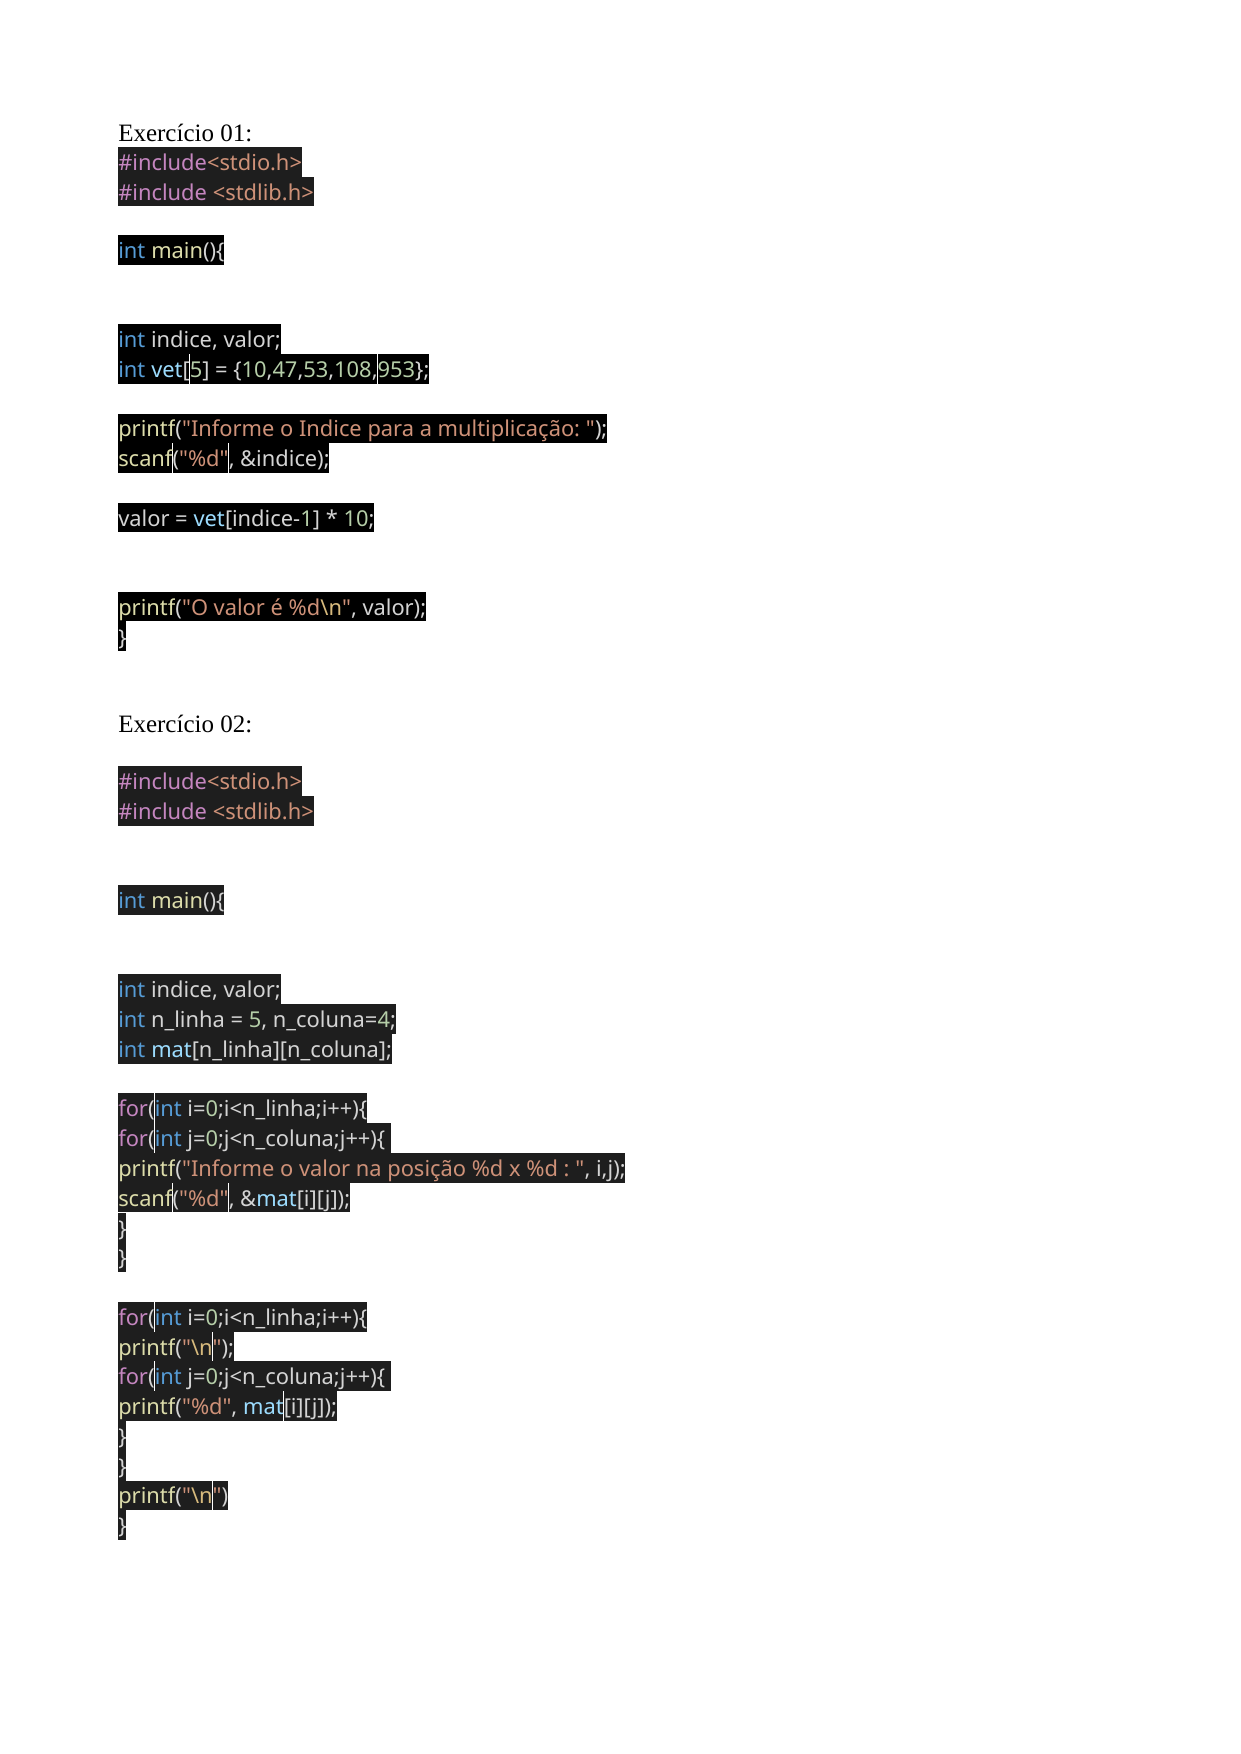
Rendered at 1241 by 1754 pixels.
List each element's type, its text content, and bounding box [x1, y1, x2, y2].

text #include <stdlib.h> [118, 177, 1122, 206]
text scanf("%d", &mat[i][j]); [118, 1183, 1122, 1212]
text printf("%d", mat[i][j]); [118, 1391, 1122, 1421]
text } [118, 1421, 1122, 1451]
text Exercício 02: [118, 709, 1122, 737]
text int n_linha = 5, n_coluna=4; [118, 1004, 1122, 1034]
text } [118, 621, 1122, 651]
text int main(){ [118, 885, 1122, 915]
text int mat[n_linha][n_coluna]; [118, 1034, 1122, 1064]
text for(int j=0;j<n_coluna;j++){ [118, 1123, 1122, 1153]
text valor = vet[indice-1] * 10; [118, 503, 1122, 532]
text int main(){ [118, 235, 1122, 265]
text printf("\n"); [118, 1332, 1122, 1361]
text } [118, 1510, 1122, 1540]
text printf("Informe o valor na posição %d x %d : ", i,j); [118, 1153, 1122, 1183]
text int indice, valor; [118, 974, 1122, 1004]
text #include<stdio.h> [118, 147, 1122, 177]
text int indice, valor; [118, 324, 1122, 354]
text printf("\n") [118, 1481, 1122, 1510]
text #include<stdio.h> [118, 766, 1122, 796]
text #include <stdlib.h> [118, 796, 1122, 826]
text for(int i=0;i<n_linha;i++){ [118, 1302, 1122, 1332]
text } [118, 1212, 1122, 1242]
text } [118, 1242, 1122, 1272]
text printf("Informe o Indice para a multiplicação: "); [118, 413, 1122, 443]
text for(int i=0;i<n_linha;i++){ [118, 1093, 1122, 1123]
text Exercício 01: [118, 118, 1122, 147]
text scanf("%d", &indice); [118, 443, 1122, 473]
text int vet[5] = {10,47,53,108,953}; [118, 354, 1122, 384]
text } [118, 1451, 1122, 1481]
text printf("O valor é %d\n", valor); [118, 592, 1122, 621]
text for(int j=0;j<n_coluna;j++){ [118, 1361, 1122, 1391]
